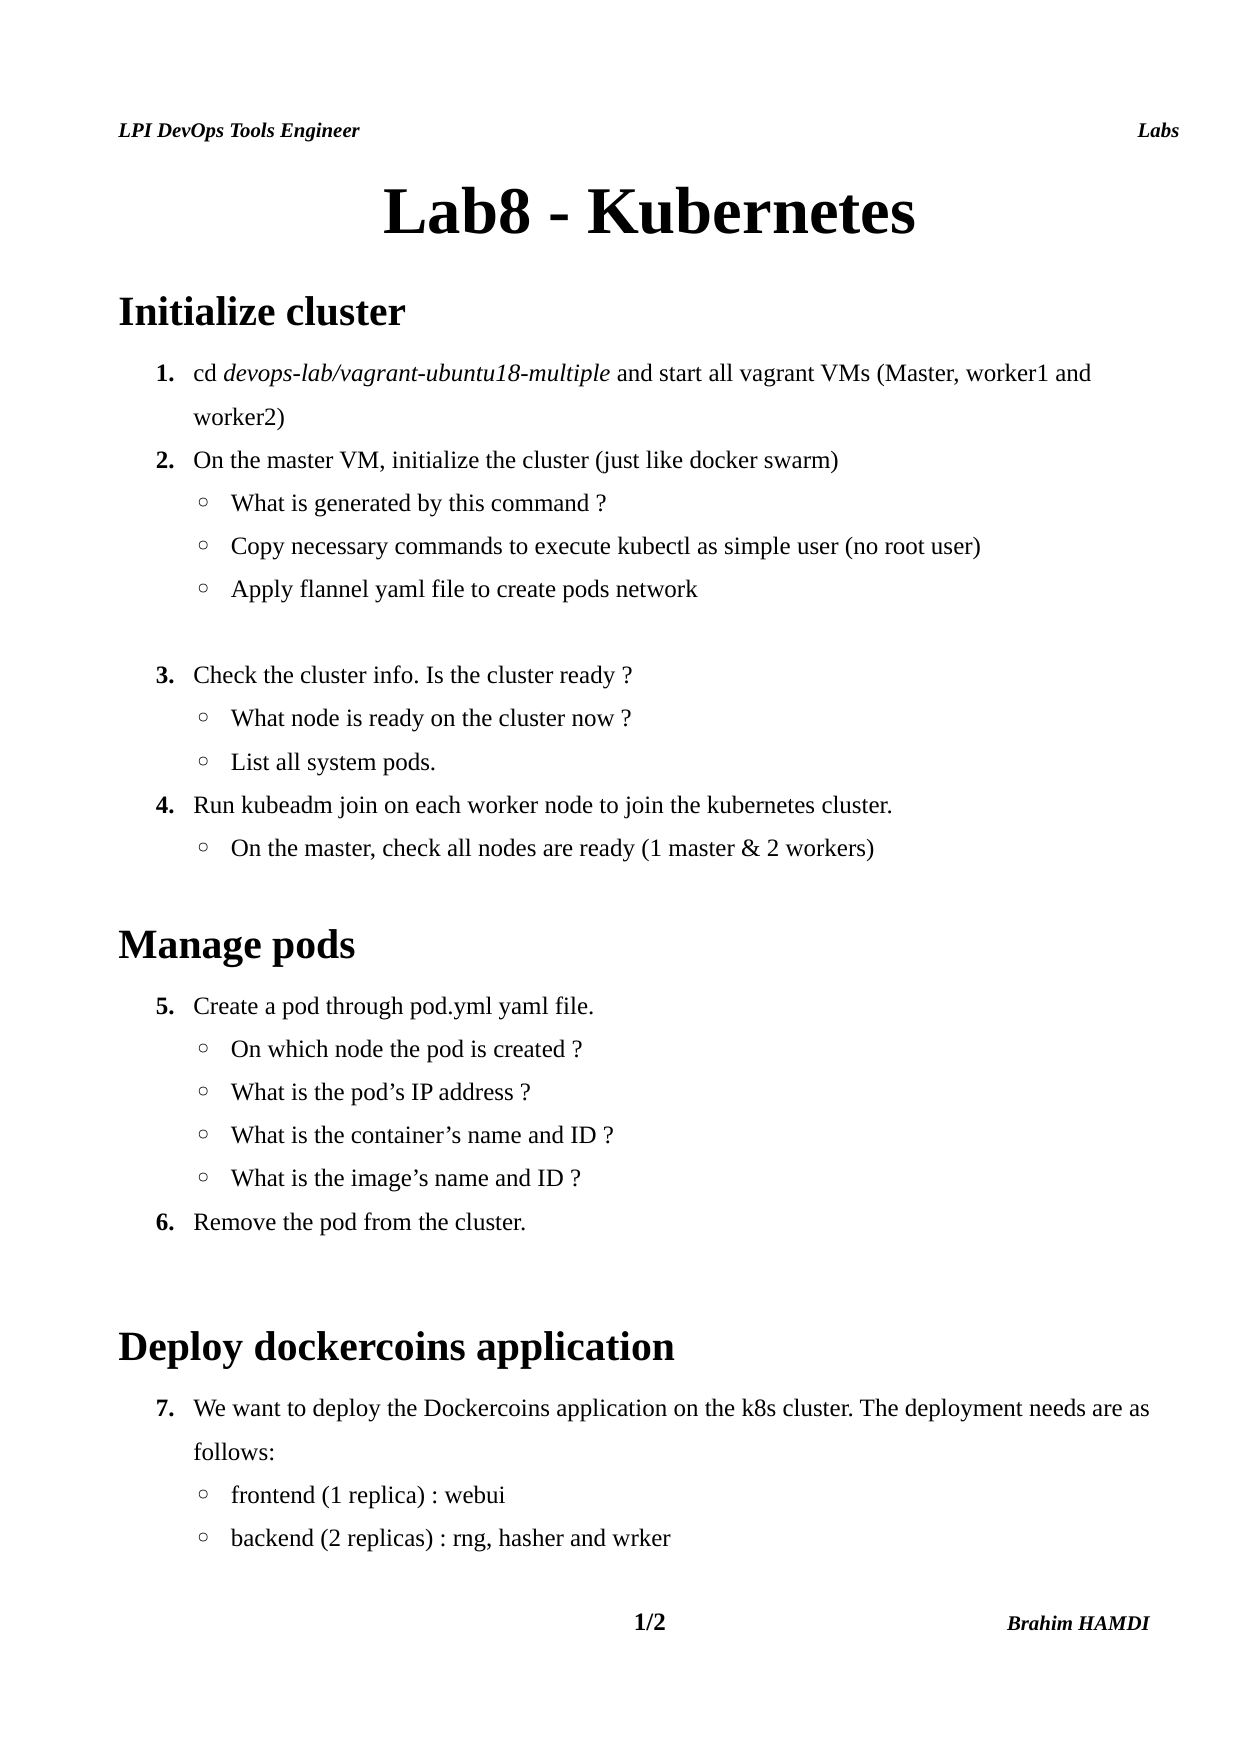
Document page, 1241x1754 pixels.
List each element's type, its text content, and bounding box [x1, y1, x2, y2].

list On the master VM, initialize the cluster (just like docker swarm) [156, 445, 1181, 473]
list What is the pod’s IP address ? [193, 1077, 1181, 1106]
list backend (2 replicas) : rng, hasher and wrker [193, 1523, 1181, 1552]
list What node is ready on the cluster now ? [193, 703, 1181, 732]
text Deploy dockercoins application [118, 1322, 1181, 1369]
list Remove the pod from the cluster. [156, 1207, 1181, 1235]
text Initialize cluster [118, 287, 1181, 334]
list Copy necessary commands to execute kubectl as simple user (no root user) [193, 531, 1181, 560]
list Check the cluster info. Is the cluster ready ? [156, 660, 1181, 689]
list Create a pod through pod.yml yaml file. [156, 991, 1181, 1020]
list frontend (1 replica) : webui [193, 1480, 1181, 1508]
list What is the container’s name and ID ? [193, 1120, 1181, 1149]
list On which node the pod is created ? [193, 1034, 1181, 1063]
list Run kubeadm join on each worker node to join the kubernetes cluster. [156, 790, 1181, 818]
list What is the image’s name and ID ? [193, 1163, 1181, 1192]
text Manage pods [118, 919, 1181, 967]
list On the master, check all nodes are ready (1 master & 2 workers) [193, 833, 1181, 862]
list List all system pods. [193, 747, 1181, 775]
text Lab8 - Kubernetes [118, 172, 1181, 248]
list cd devops-lab/vagrant-ubuntu18-multiple and start all vagrant VMs (Master, worker1 and worker2) [156, 358, 1181, 430]
list Apply flannel yaml file to create pods network [193, 574, 1181, 603]
list We want to deploy the Dockercoins application on the k8s cluster. The deployment needs are as follows: [156, 1393, 1181, 1465]
list What is generated by this command ? [193, 488, 1181, 517]
